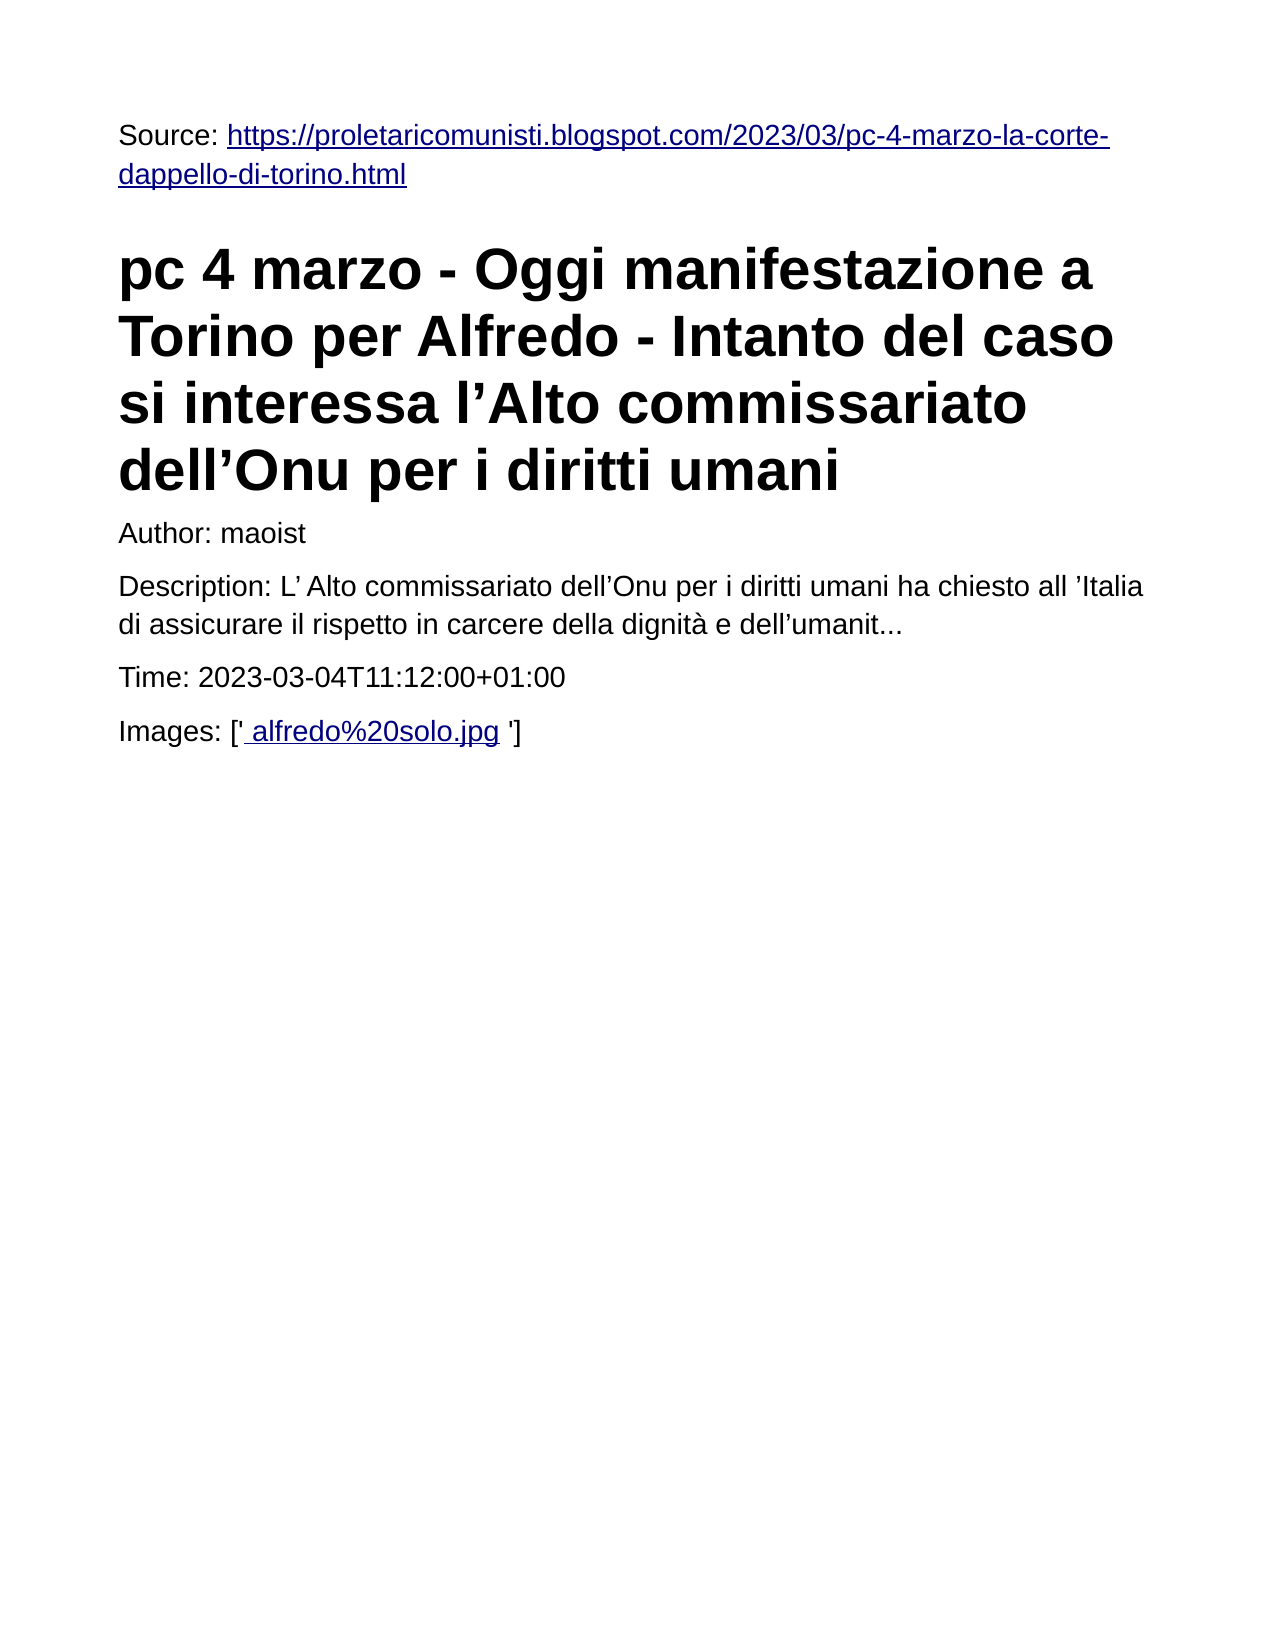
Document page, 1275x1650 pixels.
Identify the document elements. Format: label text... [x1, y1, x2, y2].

text Author: maoist [118, 516, 1157, 549]
text Time: 2023-03-04T11:12:00+01:00 [118, 660, 1157, 694]
text Source: https://proletaricomunisti.blogspot.com/2023/03/pc-4-marzo-la-corte-dappello-di-torino.html [118, 118, 1157, 190]
subtitle pc 4 marzo - Oggi manifestazione a Torino per Alfredo - Intanto del caso si interessa l’Alto commissariato dell’Onu per i diritti umani [118, 235, 1157, 503]
text Images: [' alfredo%20solo.jpg '] [118, 713, 1157, 747]
text Description: L’ Alto commissariato dell’Onu per i diritti umani ha chiesto all ’Italia di assicurare il rispetto in carcere della dignità e dell’umanit... [118, 569, 1157, 641]
